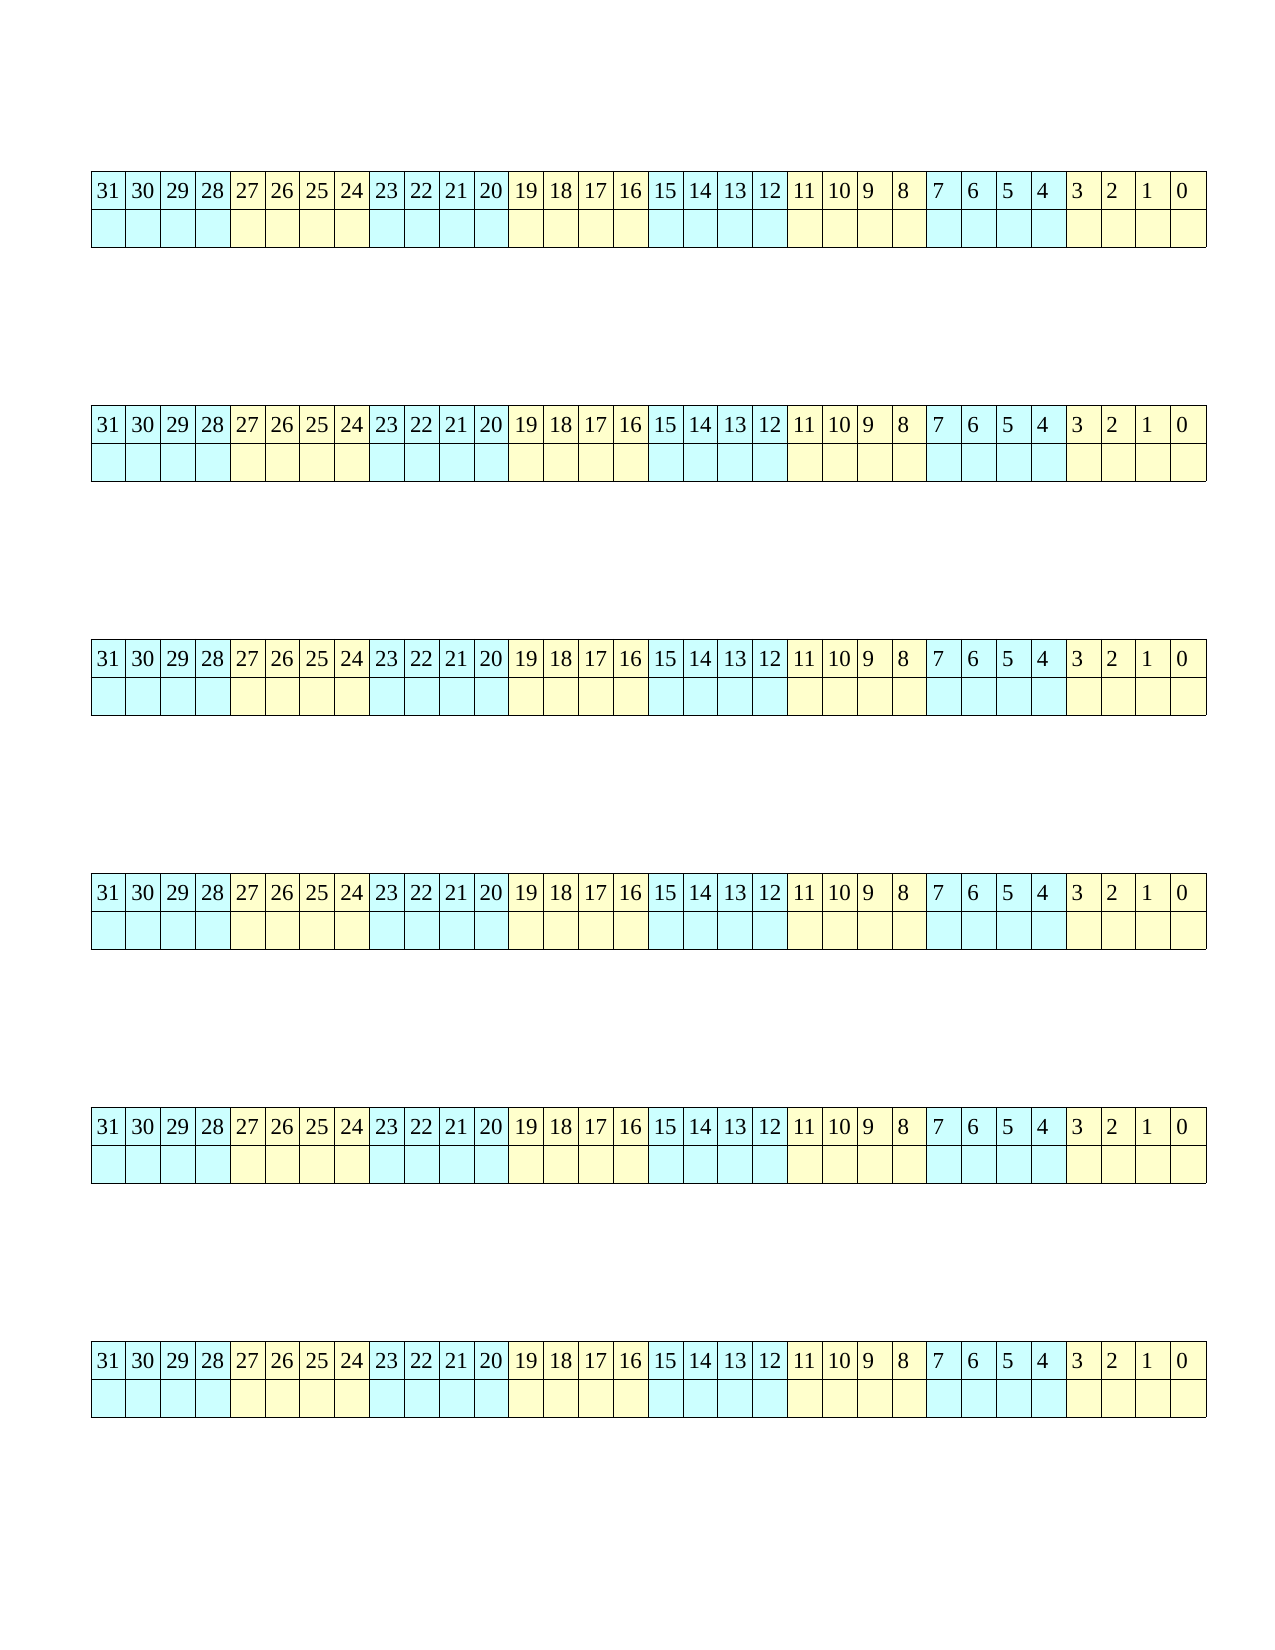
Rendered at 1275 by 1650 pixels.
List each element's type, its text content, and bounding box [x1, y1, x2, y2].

table_cell [370, 1146, 404, 1183]
table_cell [509, 912, 543, 949]
table_cell [335, 1146, 369, 1183]
table_cell [405, 1146, 439, 1183]
table_cell [649, 678, 683, 715]
table_cell [893, 912, 926, 949]
table_cell [1136, 444, 1170, 481]
table_cell [1102, 678, 1135, 715]
table_cell [614, 678, 648, 715]
table_cell [823, 1380, 857, 1417]
table_header 15 [649, 172, 683, 209]
table_cell [509, 210, 543, 247]
table_cell [614, 912, 648, 949]
table_header 7 [927, 406, 961, 443]
table_header 1 [1136, 640, 1170, 677]
table_header 16 [614, 406, 648, 443]
table_header 11 [788, 1342, 822, 1379]
table_cell [753, 678, 787, 715]
table_header 11 [788, 640, 822, 677]
table_header 25 [300, 1342, 334, 1379]
table_header 28 [196, 874, 230, 911]
table_header 20 [475, 172, 508, 209]
table_cell [161, 210, 195, 247]
table_cell [1067, 912, 1101, 949]
table_header 27 [231, 406, 265, 443]
table_header 31 [92, 874, 125, 911]
table_header 24 [335, 406, 369, 443]
table_cell [718, 1380, 752, 1417]
table_header 11 [788, 406, 822, 443]
table_header 14 [684, 874, 717, 911]
table_header 24 [335, 874, 369, 911]
table_cell [684, 444, 717, 481]
table_header 17 [579, 1108, 613, 1145]
table_cell [684, 912, 717, 949]
table_cell [544, 1146, 578, 1183]
table_cell [997, 1380, 1031, 1417]
table_cell [440, 1146, 474, 1183]
table_header 21 [440, 640, 474, 677]
table_header 7 [927, 640, 961, 677]
table_header 2 [1102, 406, 1135, 443]
table_cell [718, 678, 752, 715]
table_header 11 [788, 172, 822, 209]
table_header 16 [614, 172, 648, 209]
table_header 27 [231, 172, 265, 209]
table_header 8 [893, 640, 926, 677]
table_header 23 [370, 1342, 404, 1379]
table_header 5 [997, 874, 1031, 911]
table_header 3 [1067, 874, 1101, 911]
table_cell [196, 912, 230, 949]
table_header 13 [718, 172, 752, 209]
table_header 5 [997, 1342, 1031, 1379]
table_cell [1171, 1146, 1206, 1183]
table_cell [1171, 444, 1206, 481]
table_header 27 [231, 1342, 265, 1379]
table_cell [266, 1380, 299, 1417]
table_cell [405, 912, 439, 949]
table_header 28 [196, 406, 230, 443]
table_header 8 [893, 1108, 926, 1145]
table_cell [1032, 1146, 1066, 1183]
table_header 29 [161, 874, 195, 911]
table_cell [509, 1146, 543, 1183]
table_header 18 [544, 640, 578, 677]
table_header 21 [440, 406, 474, 443]
table_cell [649, 1146, 683, 1183]
table_header 16 [614, 874, 648, 911]
table_header 8 [893, 1342, 926, 1379]
table_cell [962, 678, 996, 715]
table_header 10 [823, 1108, 857, 1145]
table_cell [196, 1380, 230, 1417]
table_cell [161, 1380, 195, 1417]
table_cell [1136, 912, 1170, 949]
table_cell [475, 210, 508, 247]
table_header 16 [614, 640, 648, 677]
table_header 0 [1171, 172, 1206, 209]
table_cell [962, 912, 996, 949]
table_cell [1032, 678, 1066, 715]
table_cell [858, 912, 892, 949]
table_header 26 [266, 406, 299, 443]
table_cell [370, 678, 404, 715]
table_cell [649, 1380, 683, 1417]
table_header 3 [1067, 406, 1101, 443]
table_cell [962, 1380, 996, 1417]
table_cell [161, 1146, 195, 1183]
table_header 18 [544, 1342, 578, 1379]
table_cell [579, 1380, 613, 1417]
table_cell [962, 1146, 996, 1183]
table_header 9 [858, 172, 892, 209]
table_header 3 [1067, 1342, 1101, 1379]
table_header 30 [126, 1342, 160, 1379]
table_header 23 [370, 640, 404, 677]
table_cell [231, 444, 265, 481]
table_cell [475, 444, 508, 481]
table_header 18 [544, 874, 578, 911]
table_cell [196, 678, 230, 715]
table_cell [231, 210, 265, 247]
table_cell [893, 210, 926, 247]
table_cell [300, 1146, 334, 1183]
table_header 30 [126, 1108, 160, 1145]
table_cell [962, 444, 996, 481]
table_cell [300, 1380, 334, 1417]
table_header 31 [92, 640, 125, 677]
table_cell [788, 1146, 822, 1183]
table_cell [997, 444, 1031, 481]
table_cell [1136, 678, 1170, 715]
table_header 21 [440, 1108, 474, 1145]
table_cell [893, 444, 926, 481]
table_header 24 [335, 172, 369, 209]
table_cell [335, 912, 369, 949]
table_header 20 [475, 874, 508, 911]
table_cell [1102, 210, 1135, 247]
table_cell [1136, 210, 1170, 247]
table_header 31 [92, 172, 125, 209]
table_header 17 [579, 172, 613, 209]
table_header 2 [1102, 874, 1135, 911]
table_header 9 [858, 406, 892, 443]
table_header 26 [266, 1342, 299, 1379]
table_header 19 [509, 1108, 543, 1145]
table_cell [1136, 1146, 1170, 1183]
table_cell [440, 210, 474, 247]
table_header 17 [579, 406, 613, 443]
table_header 20 [475, 1108, 508, 1145]
table_cell [544, 912, 578, 949]
table_cell [126, 210, 160, 247]
table_cell [300, 912, 334, 949]
table_cell [126, 678, 160, 715]
table_cell [1102, 1146, 1135, 1183]
table_cell [684, 1146, 717, 1183]
table_header 22 [405, 1342, 439, 1379]
table_header 4 [1032, 1342, 1066, 1379]
table_header 18 [544, 172, 578, 209]
table_cell [231, 678, 265, 715]
table_header 10 [823, 1342, 857, 1379]
table_header 22 [405, 1108, 439, 1145]
table_cell [231, 1380, 265, 1417]
table_header 30 [126, 874, 160, 911]
table_cell [1102, 1380, 1135, 1417]
table_header 6 [962, 874, 996, 911]
table_header 4 [1032, 406, 1066, 443]
table_header 26 [266, 1108, 299, 1145]
table_cell [1171, 210, 1206, 247]
table_cell [1102, 444, 1135, 481]
table_cell [1102, 912, 1135, 949]
table_cell [649, 444, 683, 481]
table_header 23 [370, 874, 404, 911]
table_header 26 [266, 172, 299, 209]
table_header 7 [927, 874, 961, 911]
table_header 21 [440, 1342, 474, 1379]
table_header 6 [962, 640, 996, 677]
table_header 7 [927, 1108, 961, 1145]
table_cell [823, 210, 857, 247]
table_cell [649, 912, 683, 949]
table_header 3 [1067, 1108, 1101, 1145]
table_cell [579, 912, 613, 949]
table_header 27 [231, 640, 265, 677]
table_header 14 [684, 172, 717, 209]
table_cell [614, 444, 648, 481]
table_header 14 [684, 1108, 717, 1145]
table_header 8 [893, 172, 926, 209]
table_header 29 [161, 172, 195, 209]
table_header 24 [335, 640, 369, 677]
table_cell [753, 210, 787, 247]
table_header 19 [509, 406, 543, 443]
table_cell [475, 678, 508, 715]
table_cell [1067, 210, 1101, 247]
table_cell [370, 210, 404, 247]
table_header 9 [858, 874, 892, 911]
table_header 13 [718, 640, 752, 677]
table_header 14 [684, 406, 717, 443]
table_cell [858, 444, 892, 481]
table_cell [614, 1146, 648, 1183]
table_cell [997, 210, 1031, 247]
table_header 3 [1067, 172, 1101, 209]
table_header 12 [753, 172, 787, 209]
table_header 14 [684, 1342, 717, 1379]
table_header 28 [196, 172, 230, 209]
table_cell [1032, 912, 1066, 949]
table_header 11 [788, 1108, 822, 1145]
table_header 23 [370, 172, 404, 209]
table_cell [753, 444, 787, 481]
table_header 7 [927, 1342, 961, 1379]
table_header 6 [962, 172, 996, 209]
table_cell [927, 444, 961, 481]
table_header 12 [753, 1342, 787, 1379]
table_header 30 [126, 172, 160, 209]
table_header 19 [509, 172, 543, 209]
table_cell [266, 678, 299, 715]
table_cell [196, 1146, 230, 1183]
table_header 0 [1171, 640, 1206, 677]
table_cell [509, 1380, 543, 1417]
table_cell [684, 1380, 717, 1417]
table_cell [649, 210, 683, 247]
table_header 5 [997, 172, 1031, 209]
table_header 10 [823, 640, 857, 677]
table_header 24 [335, 1342, 369, 1379]
table_header 4 [1032, 1108, 1066, 1145]
table_header 25 [300, 640, 334, 677]
table_header 6 [962, 1342, 996, 1379]
table_cell [1067, 678, 1101, 715]
table_cell [475, 1380, 508, 1417]
table_cell [544, 1380, 578, 1417]
table_header 16 [614, 1342, 648, 1379]
table_cell [161, 444, 195, 481]
table_cell [893, 1146, 926, 1183]
table_cell [92, 1146, 125, 1183]
table_cell [231, 1146, 265, 1183]
table_cell [300, 444, 334, 481]
table_header 4 [1032, 640, 1066, 677]
table_header 9 [858, 1342, 892, 1379]
table_header 12 [753, 874, 787, 911]
table_header 25 [300, 1108, 334, 1145]
table_cell [893, 678, 926, 715]
table_header 30 [126, 640, 160, 677]
table_cell [1032, 444, 1066, 481]
table_header 1 [1136, 1342, 1170, 1379]
table_header 27 [231, 874, 265, 911]
table_cell [788, 678, 822, 715]
table_cell [161, 912, 195, 949]
table_header 2 [1102, 172, 1135, 209]
table_cell [126, 1146, 160, 1183]
table_cell [718, 1146, 752, 1183]
table_header 6 [962, 1108, 996, 1145]
table_header 2 [1102, 640, 1135, 677]
table_header 8 [893, 406, 926, 443]
table_header 28 [196, 1342, 230, 1379]
table_cell [405, 444, 439, 481]
table_header 15 [649, 1108, 683, 1145]
table_cell [788, 444, 822, 481]
table_cell [614, 1380, 648, 1417]
table_header 29 [161, 1108, 195, 1145]
table_cell [475, 912, 508, 949]
table_cell [370, 1380, 404, 1417]
table_header 17 [579, 874, 613, 911]
table_cell [1067, 444, 1101, 481]
table_cell [92, 678, 125, 715]
table_header 31 [92, 1342, 125, 1379]
table_cell [614, 210, 648, 247]
table_header 26 [266, 640, 299, 677]
table_cell [196, 444, 230, 481]
table_header 24 [335, 1108, 369, 1145]
table_header 27 [231, 1108, 265, 1145]
table_cell [266, 210, 299, 247]
table_header 23 [370, 1108, 404, 1145]
table_cell [266, 444, 299, 481]
table_header 29 [161, 640, 195, 677]
table_header 25 [300, 406, 334, 443]
table_cell [753, 1146, 787, 1183]
table_cell [335, 444, 369, 481]
table_header 21 [440, 874, 474, 911]
table_cell [788, 912, 822, 949]
table_cell [1032, 210, 1066, 247]
table_cell [927, 210, 961, 247]
table_cell [440, 1380, 474, 1417]
table_cell [1171, 912, 1206, 949]
table_cell [1067, 1380, 1101, 1417]
table_header 28 [196, 1108, 230, 1145]
table_header 25 [300, 172, 334, 209]
table_cell [962, 210, 996, 247]
table_header 20 [475, 640, 508, 677]
table_cell [927, 912, 961, 949]
table_cell [579, 1146, 613, 1183]
table_cell [440, 444, 474, 481]
table_header 1 [1136, 406, 1170, 443]
table_header 6 [962, 406, 996, 443]
table_header 22 [405, 874, 439, 911]
table_cell [335, 678, 369, 715]
table_cell [300, 678, 334, 715]
table_header 30 [126, 406, 160, 443]
table_cell [475, 1146, 508, 1183]
table_cell [544, 678, 578, 715]
table_header 21 [440, 172, 474, 209]
table_cell [544, 444, 578, 481]
table_header 9 [858, 640, 892, 677]
table_header 18 [544, 406, 578, 443]
table_cell [823, 678, 857, 715]
table_cell [161, 678, 195, 715]
table_cell [92, 444, 125, 481]
table_header 14 [684, 640, 717, 677]
table_header 29 [161, 1342, 195, 1379]
table_header 29 [161, 406, 195, 443]
table_cell [266, 1146, 299, 1183]
table_cell [858, 210, 892, 247]
table_header 5 [997, 406, 1031, 443]
table_cell [718, 444, 752, 481]
table_cell [579, 444, 613, 481]
table_cell [405, 1380, 439, 1417]
table_cell [858, 678, 892, 715]
table_cell [335, 1380, 369, 1417]
table_header 23 [370, 406, 404, 443]
table_cell [544, 210, 578, 247]
table_header 0 [1171, 1108, 1206, 1145]
table_cell [753, 912, 787, 949]
table_cell [92, 1380, 125, 1417]
table_header 0 [1171, 874, 1206, 911]
table_header 15 [649, 1342, 683, 1379]
table_header 12 [753, 406, 787, 443]
table_cell [823, 444, 857, 481]
table_header 8 [893, 874, 926, 911]
table_cell [266, 912, 299, 949]
table_header 0 [1171, 406, 1206, 443]
table_header 15 [649, 874, 683, 911]
table_header 15 [649, 640, 683, 677]
table_header 0 [1171, 1342, 1206, 1379]
table_cell [997, 678, 1031, 715]
table_header 31 [92, 1108, 125, 1145]
table_cell [509, 678, 543, 715]
table_cell [684, 210, 717, 247]
table_cell [405, 678, 439, 715]
table_cell [1032, 1380, 1066, 1417]
table_header 3 [1067, 640, 1101, 677]
table_cell [788, 210, 822, 247]
table_cell [126, 912, 160, 949]
table_cell [823, 1146, 857, 1183]
table_header 20 [475, 1342, 508, 1379]
table_header 4 [1032, 172, 1066, 209]
table_cell [858, 1146, 892, 1183]
table_header 5 [997, 1108, 1031, 1145]
table_cell [335, 210, 369, 247]
table_cell [231, 912, 265, 949]
table_header 2 [1102, 1108, 1135, 1145]
table_cell [440, 912, 474, 949]
table_header 5 [997, 640, 1031, 677]
table_cell [1171, 678, 1206, 715]
table_header 10 [823, 874, 857, 911]
table_header 13 [718, 1342, 752, 1379]
table_header 12 [753, 1108, 787, 1145]
table_cell [92, 912, 125, 949]
table_header 7 [927, 172, 961, 209]
table_cell [370, 912, 404, 949]
table_cell [753, 1380, 787, 1417]
table_cell [788, 1380, 822, 1417]
table_header 16 [614, 1108, 648, 1145]
table_header 22 [405, 406, 439, 443]
table_header 12 [753, 640, 787, 677]
table_header 10 [823, 406, 857, 443]
table_cell [1171, 1380, 1206, 1417]
table_cell [718, 210, 752, 247]
table_cell [823, 912, 857, 949]
table_cell [126, 444, 160, 481]
table_cell [300, 210, 334, 247]
table_cell [997, 1146, 1031, 1183]
table_header 19 [509, 1342, 543, 1379]
table_header 26 [266, 874, 299, 911]
table_cell [196, 210, 230, 247]
table_header 28 [196, 640, 230, 677]
table_cell [927, 1146, 961, 1183]
table_cell [1136, 1380, 1170, 1417]
table_cell [893, 1380, 926, 1417]
table_header 9 [858, 1108, 892, 1145]
table_cell [997, 912, 1031, 949]
table_header 18 [544, 1108, 578, 1145]
table_cell [1067, 1146, 1101, 1183]
table_cell [718, 912, 752, 949]
table_cell [927, 678, 961, 715]
table_cell [684, 678, 717, 715]
table_header 17 [579, 640, 613, 677]
table_header 11 [788, 874, 822, 911]
table_header 15 [649, 406, 683, 443]
table_header 1 [1136, 874, 1170, 911]
table_cell [405, 210, 439, 247]
table_cell [92, 210, 125, 247]
table_cell [440, 678, 474, 715]
table_header 20 [475, 406, 508, 443]
table_header 31 [92, 406, 125, 443]
table_cell [579, 210, 613, 247]
table_cell [927, 1380, 961, 1417]
table_header 17 [579, 1342, 613, 1379]
table_header 1 [1136, 1108, 1170, 1145]
table_header 4 [1032, 874, 1066, 911]
table_header 1 [1136, 172, 1170, 209]
table_header 13 [718, 874, 752, 911]
table_header 13 [718, 406, 752, 443]
table_header 22 [405, 640, 439, 677]
table_cell [370, 444, 404, 481]
table_cell [858, 1380, 892, 1417]
table_header 13 [718, 1108, 752, 1145]
table_header 22 [405, 172, 439, 209]
table_header 2 [1102, 1342, 1135, 1379]
table_header 19 [509, 874, 543, 911]
table_cell [126, 1380, 160, 1417]
table_cell [579, 678, 613, 715]
table_header 19 [509, 640, 543, 677]
table_cell [509, 444, 543, 481]
table_header 10 [823, 172, 857, 209]
table_header 25 [300, 874, 334, 911]
